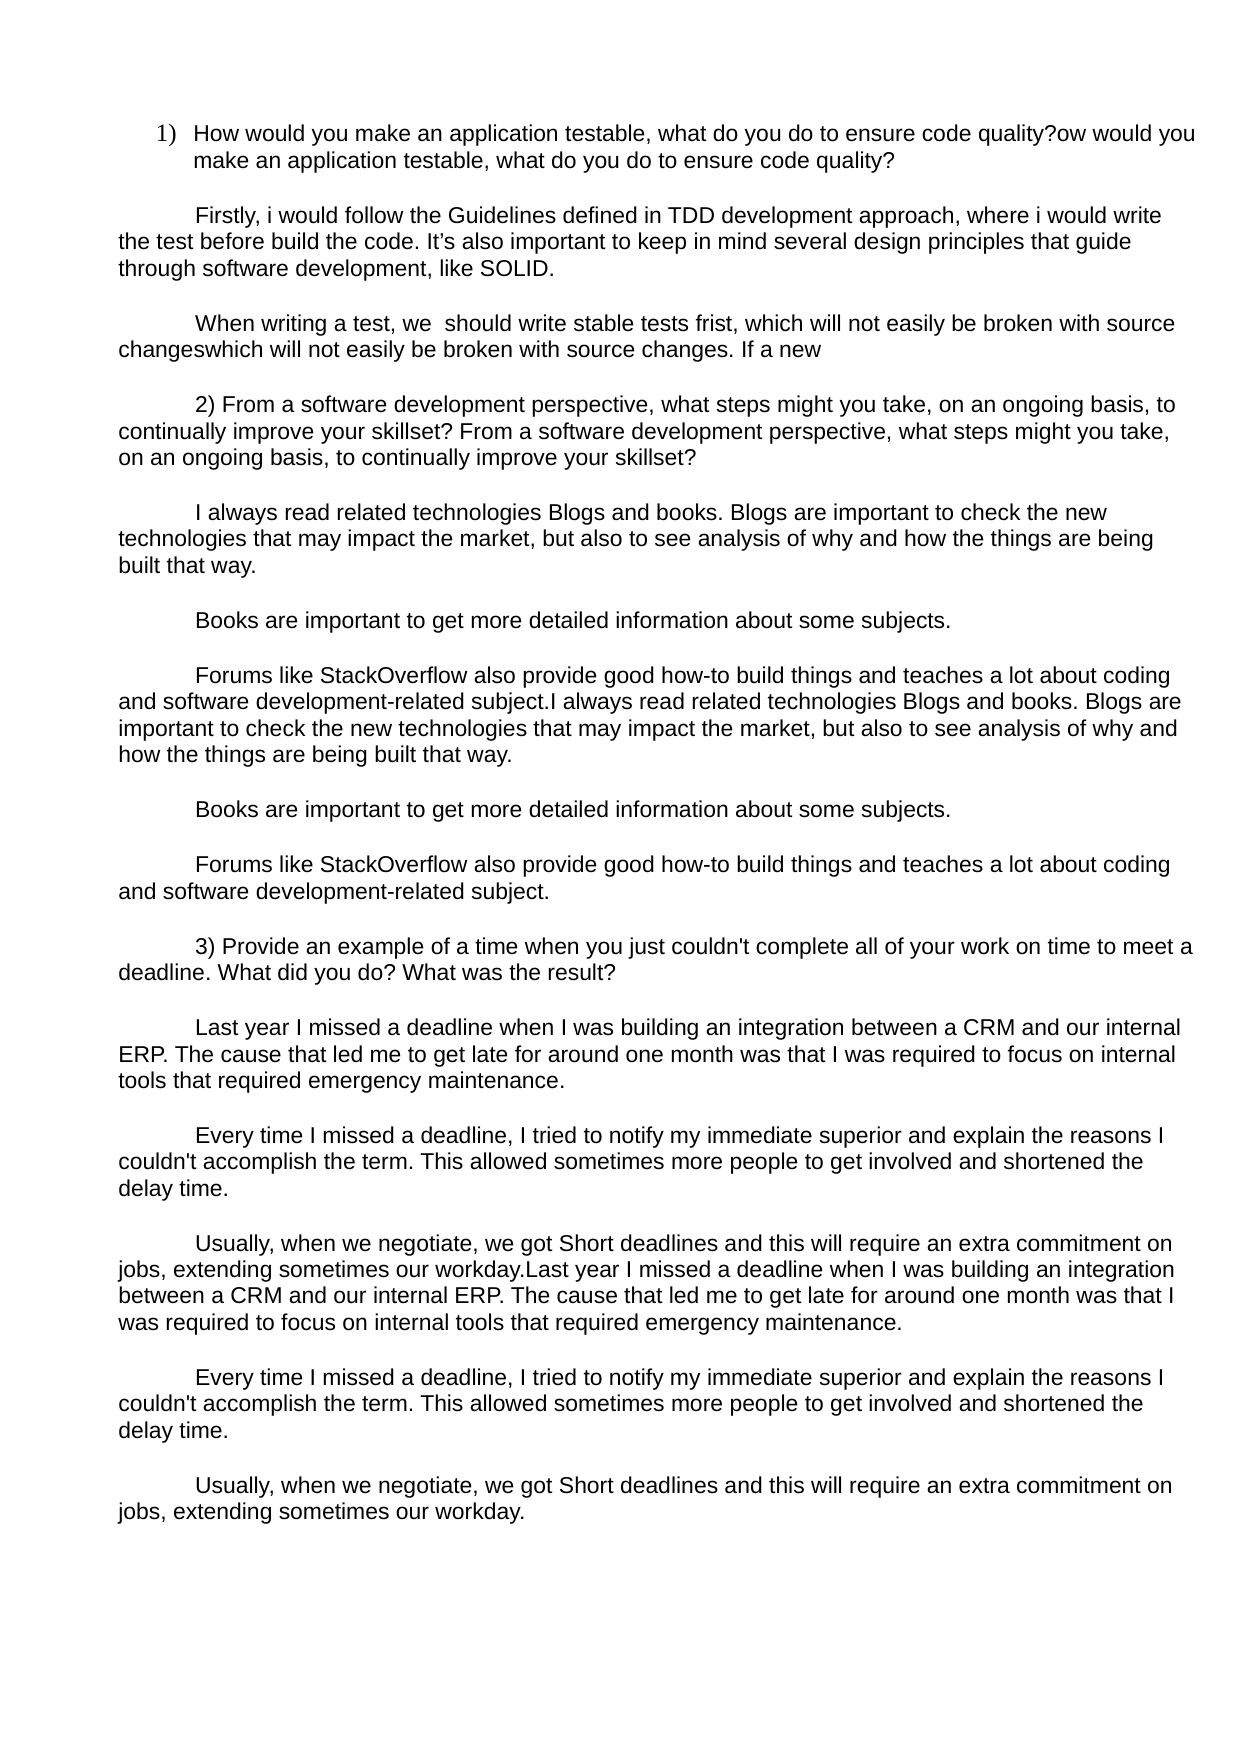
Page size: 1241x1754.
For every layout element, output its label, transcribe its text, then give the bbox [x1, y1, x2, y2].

list 3) Provide an example of a time when you just couldn't complete all of your work on time to meet a deadline. What did you do? What was the result? [118, 933, 1199, 985]
list Every time I missed a deadline, I tried to notify my immediate superior and explain the reasons I couldn't accomplish the term. This allowed sometimes more people to get involved and shortened the delay time. [118, 1122, 1199, 1201]
list Forums like StackOverflow also provide good how-to build things and teaches a lot about coding and software development-related subject. [118, 851, 1199, 904]
list Usually, when we negotiate, we got Short deadlines and this will require an extra commitment on jobs, extending sometimes our workday. [118, 1472, 1199, 1524]
list Forums like StackOverflow also provide good how-to build things and teaches a lot about coding and software development-related subject.I always read related technologies Blogs and books. Blogs are important to check the new technologies that may impact the market, but also to see analysis of why and how the things are being built that way. [118, 662, 1199, 767]
list I always read related technologies Blogs and books. Blogs are important to check the new technologies that may impact the market, but also to see analysis of why and how the things are being built that way. [118, 499, 1199, 578]
list 2) From a software development perspective, what steps might you take, on an ongoing basis, to continually improve your skillset? From a software development perspective, what steps might you take, on an ongoing basis, to continually improve your skillset? [118, 391, 1199, 470]
list Usually, when we negotiate, we got Short deadlines and this will require an extra commitment on jobs, extending sometimes our workday.Last year I missed a deadline when I was building an integration between a CRM and our internal ERP. The cause that led me to get late for around one month was that I was required to focus on internal tools that required emergency maintenance. [118, 1230, 1199, 1335]
list How would you make an application testable, what do you do to ensure code quality?ow would you make an application testable, what do you do to ensure code quality? [156, 118, 1197, 173]
list Last year I missed a deadline when I was building an integration between a CRM and our internal ERP. The cause that led me to get late for around one month was that I was required to focus on internal tools that required emergency maintenance. [118, 1014, 1199, 1093]
list Books are important to get more detailed information about some subjects. [118, 607, 1199, 633]
list Firstly, i would follow the Guidelines defined in TDD development approach, where i would write the test before build the code. It’s also important to keep in mind several design principles that guide through software development, like SOLID. [118, 202, 1199, 281]
list Every time I missed a deadline, I tried to notify my immediate superior and explain the reasons I couldn't accomplish the term. This allowed sometimes more people to get involved and shortened the delay time. [118, 1364, 1199, 1443]
list Books are important to get more detailed information about some subjects. [118, 796, 1199, 822]
list When writing a test, we should write stable tests frist, which will not easily be broken with source changeswhich will not easily be broken with source changes. If a new [118, 310, 1199, 362]
